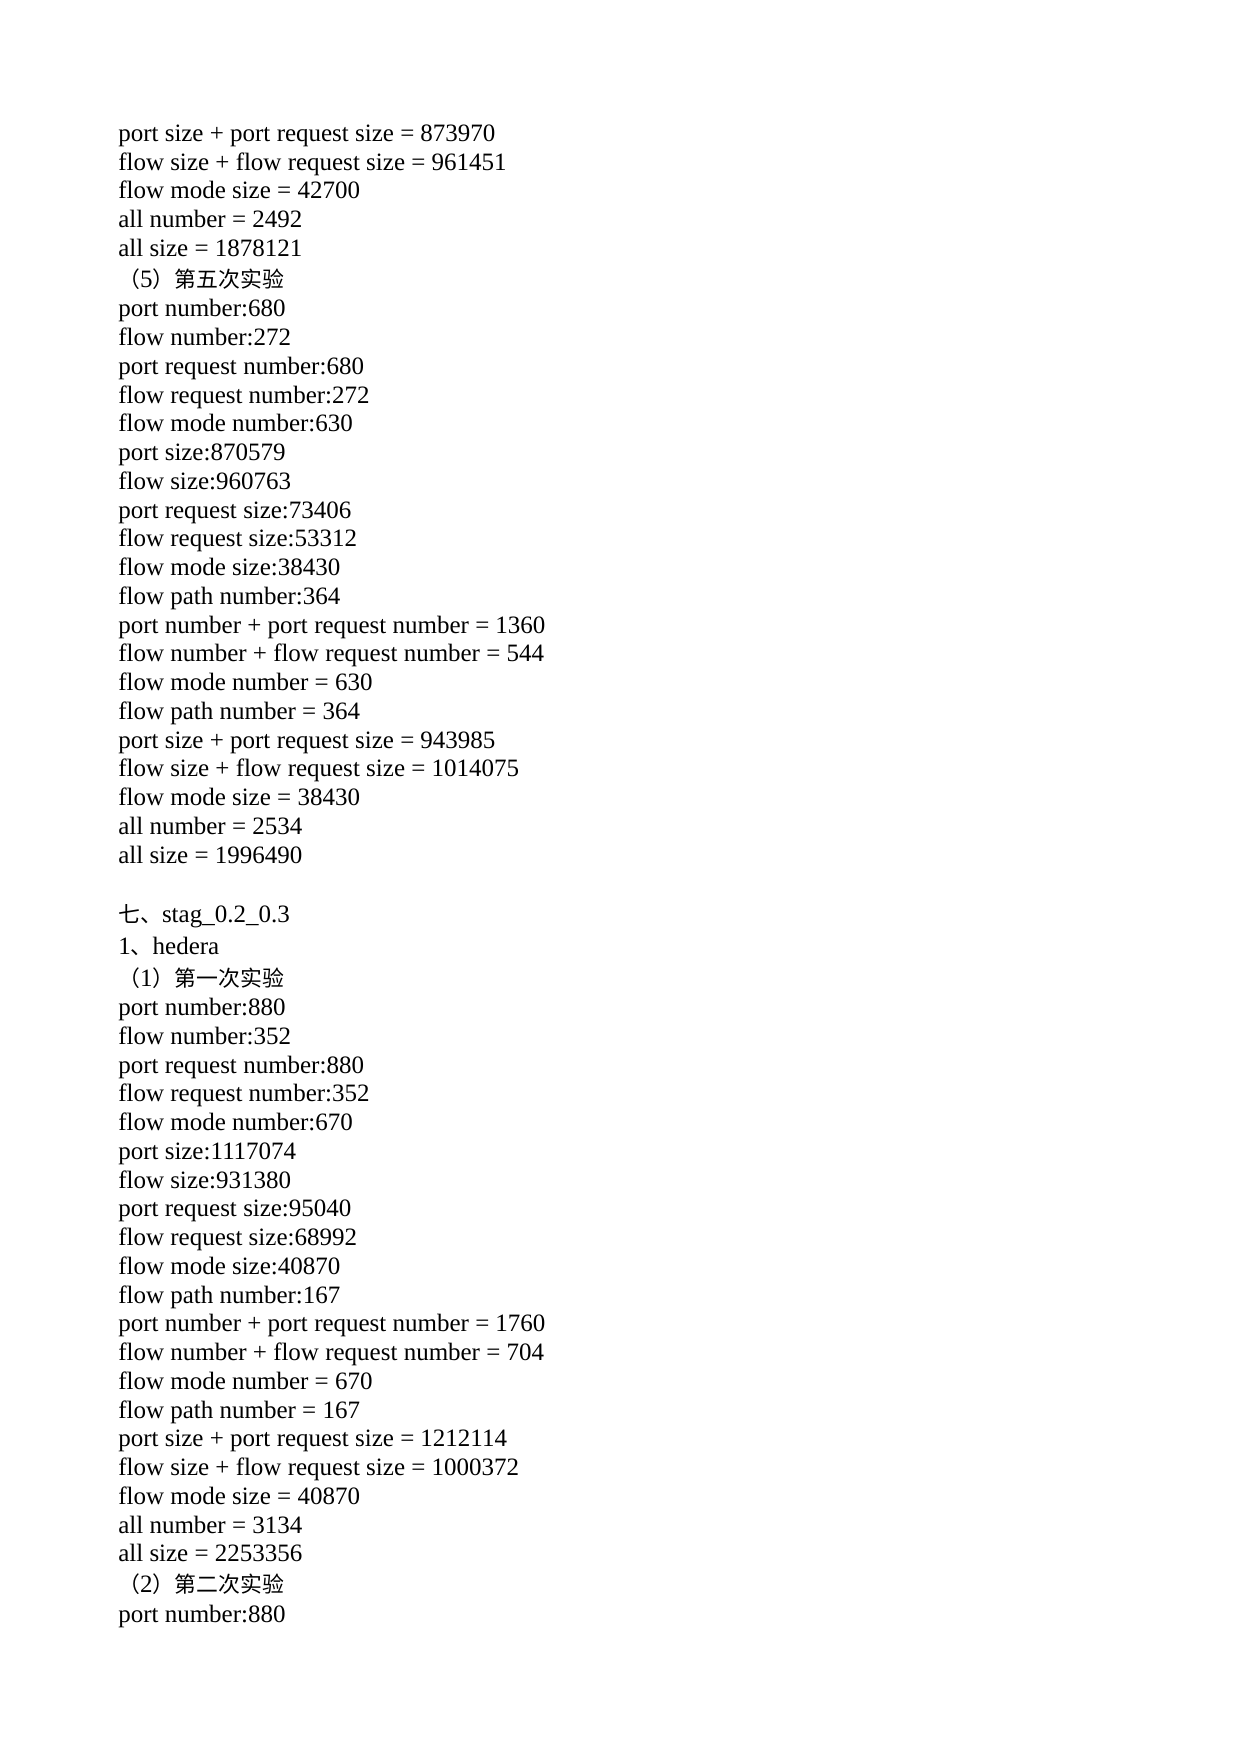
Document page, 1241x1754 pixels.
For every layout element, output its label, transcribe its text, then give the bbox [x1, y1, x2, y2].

text all number = 2534 [118, 811, 1122, 840]
text flow mode size = 42700 [118, 176, 1122, 204]
text port number:880 [118, 1599, 1122, 1628]
text port number + port request number = 1360 [118, 610, 1122, 638]
text port request size:73406 [118, 495, 1122, 523]
text flow path number:167 [118, 1280, 1122, 1308]
text port size + port request size = 943985 [118, 725, 1122, 753]
text flow mode number:630 [118, 408, 1122, 437]
text flow number + flow request number = 544 [118, 638, 1122, 667]
text flow mode number:670 [118, 1107, 1122, 1136]
text port request number:880 [118, 1050, 1122, 1078]
text （2）第二次实验 [118, 1567, 1122, 1599]
text port number + port request number = 1760 [118, 1308, 1122, 1337]
text all size = 1996490 [118, 840, 1122, 868]
text port size + port request size = 1212114 [118, 1423, 1122, 1452]
text flow mode size:38430 [118, 552, 1122, 581]
text flow size:931380 [118, 1165, 1122, 1193]
text flow path number:364 [118, 581, 1122, 610]
text （5）第五次实验 [118, 262, 1122, 293]
text port size + port request size = 873970 [118, 118, 1122, 147]
text flow size + flow request size = 961451 [118, 147, 1122, 176]
text flow number:352 [118, 1021, 1122, 1050]
text port size:1117074 [118, 1136, 1122, 1165]
text port size:870579 [118, 437, 1122, 466]
text flow mode size = 40870 [118, 1481, 1122, 1510]
text flow mode number = 630 [118, 667, 1122, 696]
text flow request size:68992 [118, 1222, 1122, 1251]
text flow mode size:40870 [118, 1251, 1122, 1280]
text all number = 3134 [118, 1510, 1122, 1538]
text flow size + flow request size = 1014075 [118, 753, 1122, 782]
text flow number:272 [118, 322, 1122, 351]
text all number = 2492 [118, 204, 1122, 233]
text port number:680 [118, 293, 1122, 322]
text flow mode size = 38430 [118, 782, 1122, 811]
text flow request number:352 [118, 1078, 1122, 1107]
text flow mode number = 670 [118, 1366, 1122, 1395]
text port number:880 [118, 992, 1122, 1021]
text flow size + flow request size = 1000372 [118, 1452, 1122, 1481]
text （1）第一次实验 [118, 961, 1122, 992]
text flow path number = 364 [118, 696, 1122, 725]
text all size = 1878121 [118, 233, 1122, 262]
text flow path number = 167 [118, 1395, 1122, 1423]
text flow size:960763 [118, 466, 1122, 495]
text 1、hedera [118, 929, 1122, 961]
text flow request number:272 [118, 380, 1122, 408]
text flow number + flow request number = 704 [118, 1337, 1122, 1366]
text port request number:680 [118, 351, 1122, 380]
text port request size:95040 [118, 1193, 1122, 1222]
text 七、stag_0.2_0.3 [118, 897, 1122, 929]
text flow request size:53312 [118, 523, 1122, 552]
text all size = 2253356 [118, 1538, 1122, 1567]
